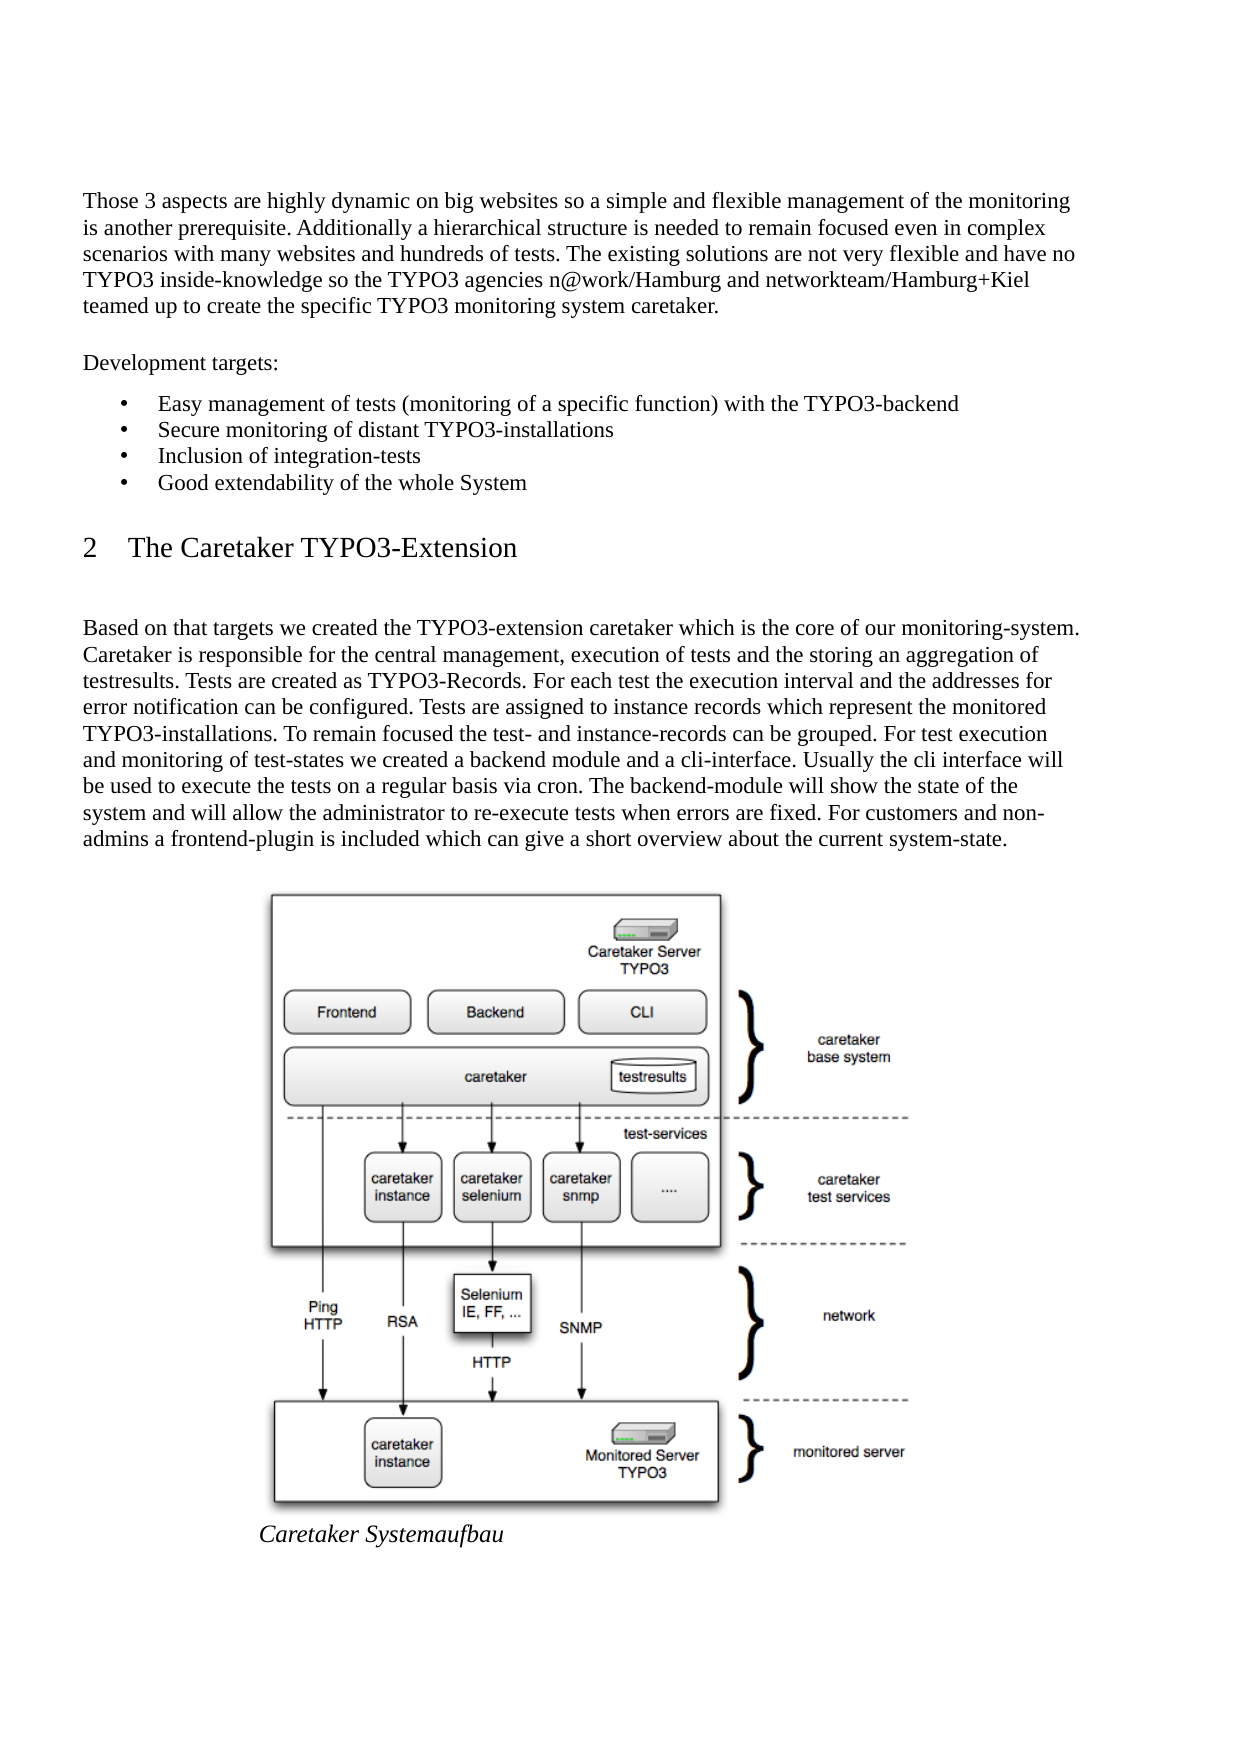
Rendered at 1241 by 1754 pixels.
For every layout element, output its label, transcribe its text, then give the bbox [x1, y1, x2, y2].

picture [253, 879, 916, 1519]
text Based on that targets we created the TYPO3-extension caretaker which is the core of our monitoring-system. Caretaker is responsible for the central management, execution of tests and the storing an aggregation of testresults. Tests are created as TYPO3-Records. For each test the execution interval and the addresses for error notification can be configured. Tests are assigned to instance records which represent the monitored TYPO3-installations. To remain focused the test- and instance-records can be grouped. For test execution and monitoring of test-states we created a backend module and a cli-interface. Usually the cli interface will be used to execute the tests on a regular basis via cron. The backend-module will show the state of the system and will allow the administrator to re-execute tests when errors are fixed. For customers and non-admins a frontend-plugin is included which can give a short overview about the current system-state. [83, 614, 1087, 851]
text Development targets: [83, 348, 1087, 375]
subtitle The Caretaker TYPO3-Extension [83, 531, 1087, 564]
list Easy management of tests (monitoring of a specific function) with the TYPO3-backend [120, 390, 1087, 416]
list Good extendability of the whole System [120, 469, 1087, 495]
list Secure monitoring of distant TYPO3-installations [120, 416, 1087, 442]
text Those 3 aspects are highly dynamic on big websites so a simple and flexible management of the monitoring is another prerequisite. Additionally a hierarchical structure is needed to remain focused even in complex scenarios with many websites and hundreds of tests. The existing solutions are not very flexible and have no TYPO3 inside-knowledge so the TYPO3 agencies n@work/Hamburg and networkteam/Hamburg+Kiel teamed up to create the specific TYPO3 monitoring system caretaker. [83, 187, 1087, 319]
text Caretaker Systemaufbau [258, 1519, 911, 1547]
list Inclusion of integration-tests [120, 442, 1087, 469]
